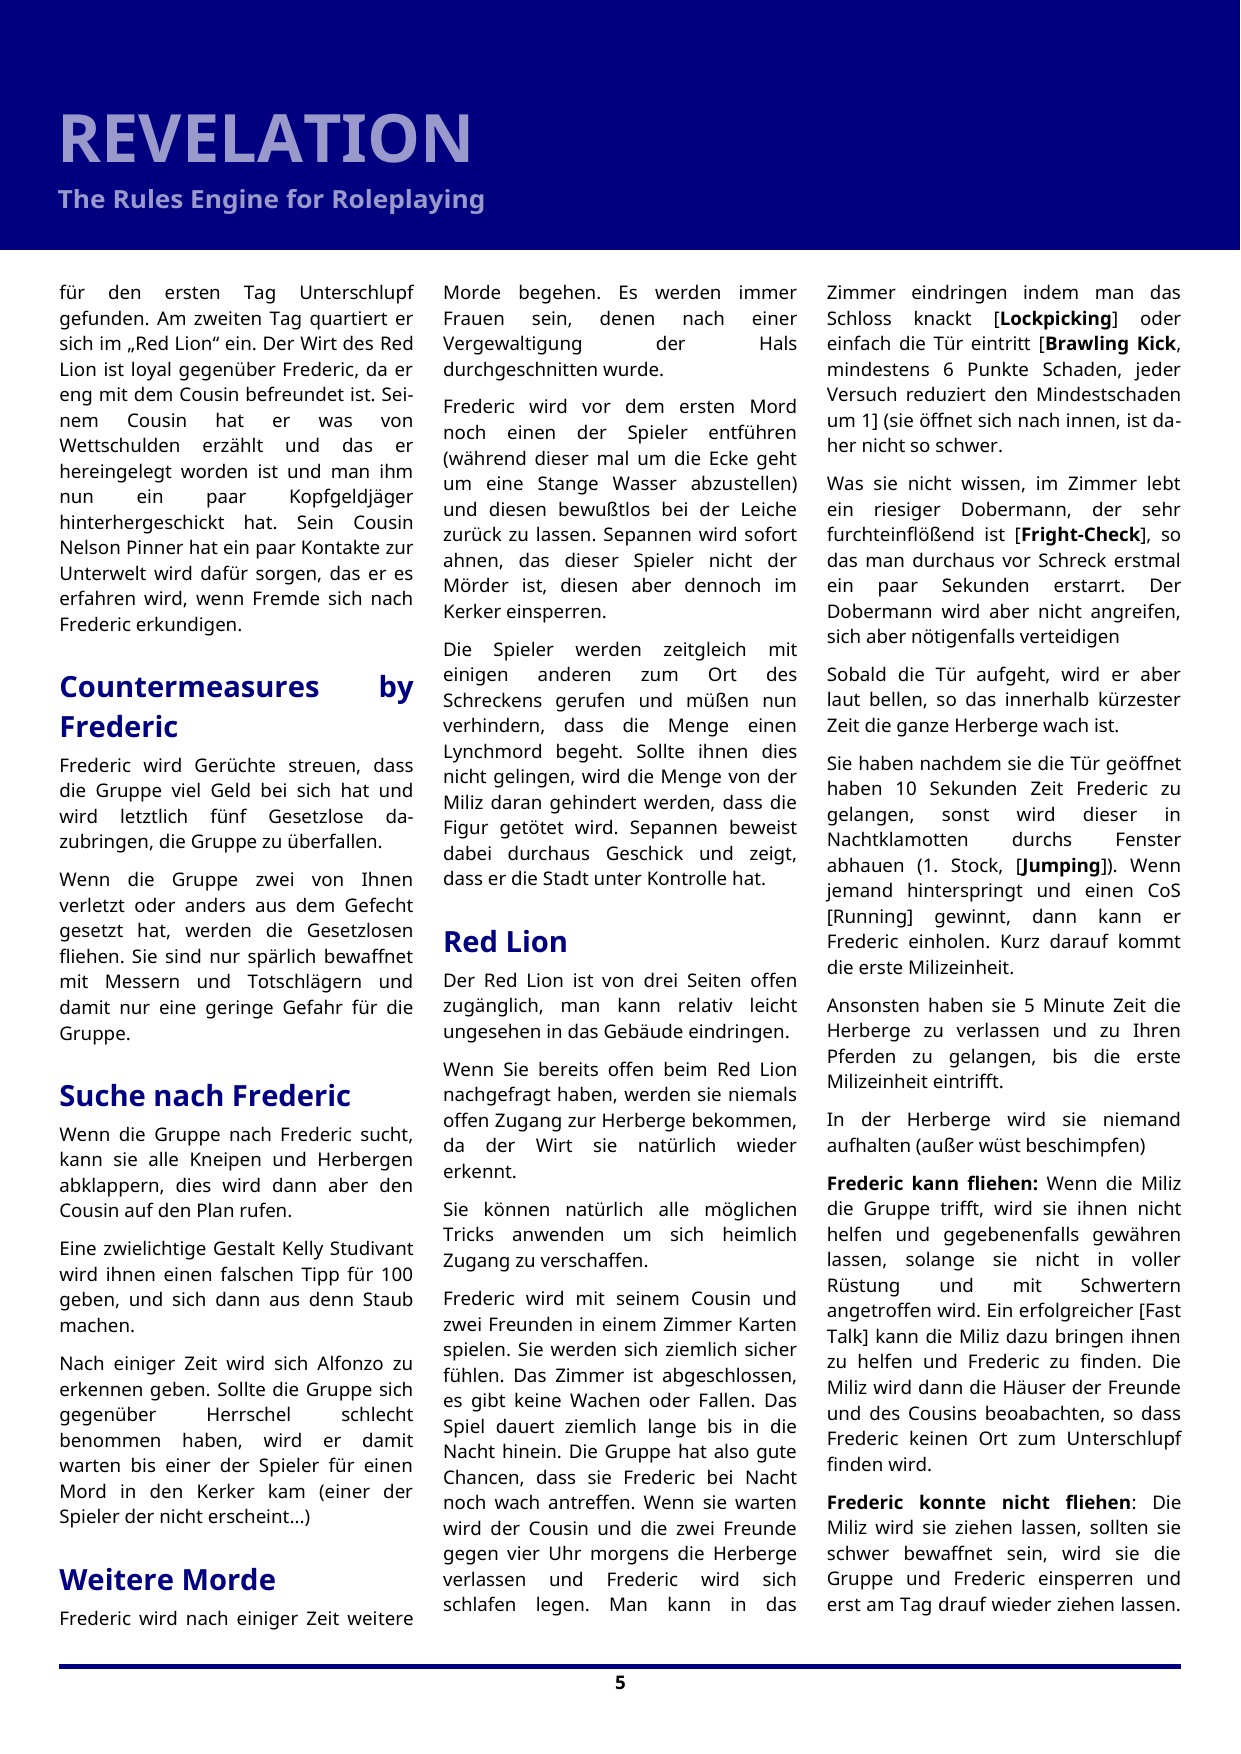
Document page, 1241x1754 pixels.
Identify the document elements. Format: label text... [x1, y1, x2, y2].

text Eine zwielichtige Gestalt Kelly Stu­divant wird ihnen einen falschen Tipp für 100 geben, und sich dann aus denn Staub machen. [59, 1236, 413, 1338]
text Sie haben nachdem sie die Tür ge­öffnet haben 10 Se­kunden Zeit Frederic zu gelangen, sonst wird dieser in Nachtklamotten durchs Fenster abhauen (1. Stock, [Jum­ping]). Wenn jemand hinterspringt und einen CoS [Running] gewinnt, dann kann er Frederic einholen. Kurz darauf kommt die erste Milizeinheit. [827, 750, 1181, 979]
subtitle Suche nach Frederic [59, 1076, 413, 1115]
text Die Spieler werden zeitgleich mit einigen anderen zum Ort des Schreckens gerufen und müßen nun verhindern, dass die Menge einen Lynchmord begeht. Sollte ih­nen dies nicht gelingen, wird die Menge von der Miliz daran ge­hindert werden, dass die Figur ge­tötet wird. Sepannen beweist dabei durchaus Geschick und zeigt, dass er die Stadt unter Kontrolle hat. [443, 636, 797, 891]
text Morde begehen. Es werden immer Frauen sein, denen nach einer Vergewaltigung der Hals durchgeschnitten wurde. [443, 279, 797, 381]
subtitle Coun­termeasures by Fre­deric [59, 667, 413, 746]
text Frederic wird mit seinem Cousin und zwei Freunden in einem Zimmer Karten spielen. Sie werden sich ziemlich sicher fühlen. Das Zimmer ist abgeschlossen, es gibt keine Wachen oder Fallen. Das Spiel dauert ziemlich lange bis in die Nacht hinein. Die Gruppe hat also gute Chancen, dass sie Frede­ric bei Nacht noch wach an­treffen. Wenn sie warten wird der Cousin und die zwei Freunde gegen vier Uhr morgens die Herberge verlassen und Frederic wird sich schlafen legen. Man kann in das [443, 1285, 797, 1617]
text Wenn Sie bereits offen beim Red Lion nachgefragt haben, werden sie niemals offen Zugang zur Her­berge bekommen, da der Wirt sie natürlich wieder erkennt. [443, 1056, 797, 1184]
text Wenn die Gruppe zwei von Ihnen verletzt oder anders aus dem Gefecht gesetzt hat, werden die Gesetzlosen fliehen. Sie sind nur spärlich bewaffnet mit Messern und Totschlägern und damit nur eine geringe Gefahr für die Gruppe. [59, 867, 413, 1045]
text Ansonsten haben sie 5 Minute Zeit die Herberge zu verlassen und zu Ihren Pferden zu gelangen, bis die erste Milizeinheit eintrifft. [827, 992, 1181, 1094]
subtitle Red Lion [443, 921, 797, 961]
subtitle Weitere Morde [59, 1559, 413, 1599]
text Wenn die Gruppe nach Frederic sucht, kann sie alle Kneipen und Herbergen abklappern, dies wird dann aber den Cousin auf den Plan rufen. [59, 1121, 413, 1223]
text für den ersten Tag Unterschlupf gefunden. Am zwei­ten Tag quartiert er sich im „Red Lion“ ein. Der Wirt des Red Lion ist loyal gegenüber Frederic, da er eng mit dem Cousin befreundet ist. Sei­nem Cousin hat er was von Wettschulden erzählt und das er hereingelegt worden ist und man ihm nun ein paar Kopfgeldjäger hinterhergeschickt hat. Sein Cou­sin Nelson Pinner hat ein paar Kon­takte zur Unterwelt wird dafür sorgen, das er es erfahren wird, wenn Fremde sich nach Frederic erkundigen. [59, 279, 413, 637]
text Frederic wird Gerüchte streuen, dass die Gruppe viel Geld bei sich hat und wird letztlich fünf Gesetz­lose da­zubringen, die Gruppe zu überfallen. [59, 752, 413, 854]
text Zimmer eindringen indem man das Schloss knackt [Lockpicking] oder einfach die Tür eintritt [Brawling Kick, mindestens 6 Punkte Schaden, jeder Versuch re­duziert den Mindestschaden um 1] (sie öffnet sich nach innen, ist da­her nicht so schwer. [827, 279, 1181, 458]
text Sobald die Tür aufgeht, wird er aber laut bellen, so das innerhalb kürzester Zeit die ganze Herberge wach ist. [827, 661, 1181, 737]
text Sie können natürlich alle mögli­chen Tricks anwenden um sich heimlich Zugang zu verschaffen. [443, 1196, 797, 1273]
text Frederic wird nach einiger Zeit wei­tere [59, 1605, 413, 1630]
text Der Red Lion ist von drei Seiten of­fen zugänglich, man kann relativ leicht ungesehen in das Gebäude eindringen. [443, 967, 797, 1044]
text In der Herberge wird sie niemand aufhalten (außer wüst be­schimpfen) [827, 1107, 1181, 1158]
text Was sie nicht wissen, im Zimmer lebt ein riesiger Dobermann, der sehr furchteinflößend ist [Fright-Check], so das man durchaus vor Schreck erstmal ein paar Se­kunden erstarrt. Der Dobermann wird aber nicht angreifen, sich aber nötigenfalls verteidigen [827, 470, 1181, 649]
text Frederic kann fliehen: Wenn die Miliz die Gruppe trifft, wird sie ih­nen nicht helfen und gegebenen­falls ge­währen lassen, solange sie nicht in voller Rüstung und mit Schwertern angetroffen wird. Ein erfolgreicher [Fast Talk] kann die Miliz dazu bringen ihnen zu helfen und Frederic zu finden. Die Miliz wird dann die Häuser der Freunde und des Cousins beoabachten, so dass Frederic keinen Ort zum Un­terschlupf finden wird. [827, 1170, 1181, 1476]
text Nach einiger Zeit wird sich Alfonzo zu erkennen geben. Sollte die Gruppe sich gegenüber Herrschel schlecht benommen haben, wird er damit warten bis einer der Spieler für einen Mord in den Kerker kam (einer der Spieler der nicht er­scheint...) [59, 1350, 413, 1529]
text Frederic wird vor dem ersten Mord noch einen der Spieler entführen (während dieser mal um die Ecke geht um eine Stange Wasser abzu­stellen) und diesen bewußtlos bei der Leiche zurück zu lassen. Se­pannen wird sofort ahnen, das dieser Spieler nicht der Mörder ist, diesen aber dennoch im Kerker einsperren. [443, 394, 797, 623]
text Frederic konnte nicht fliehen: Die Miliz wird sie zie­hen lassen, sollten sie schwer bewaffnet sein, wird sie die Gruppe und Frederic einsperren und erst am Tag drauf wieder ziehen lassen. [827, 1489, 1181, 1617]
